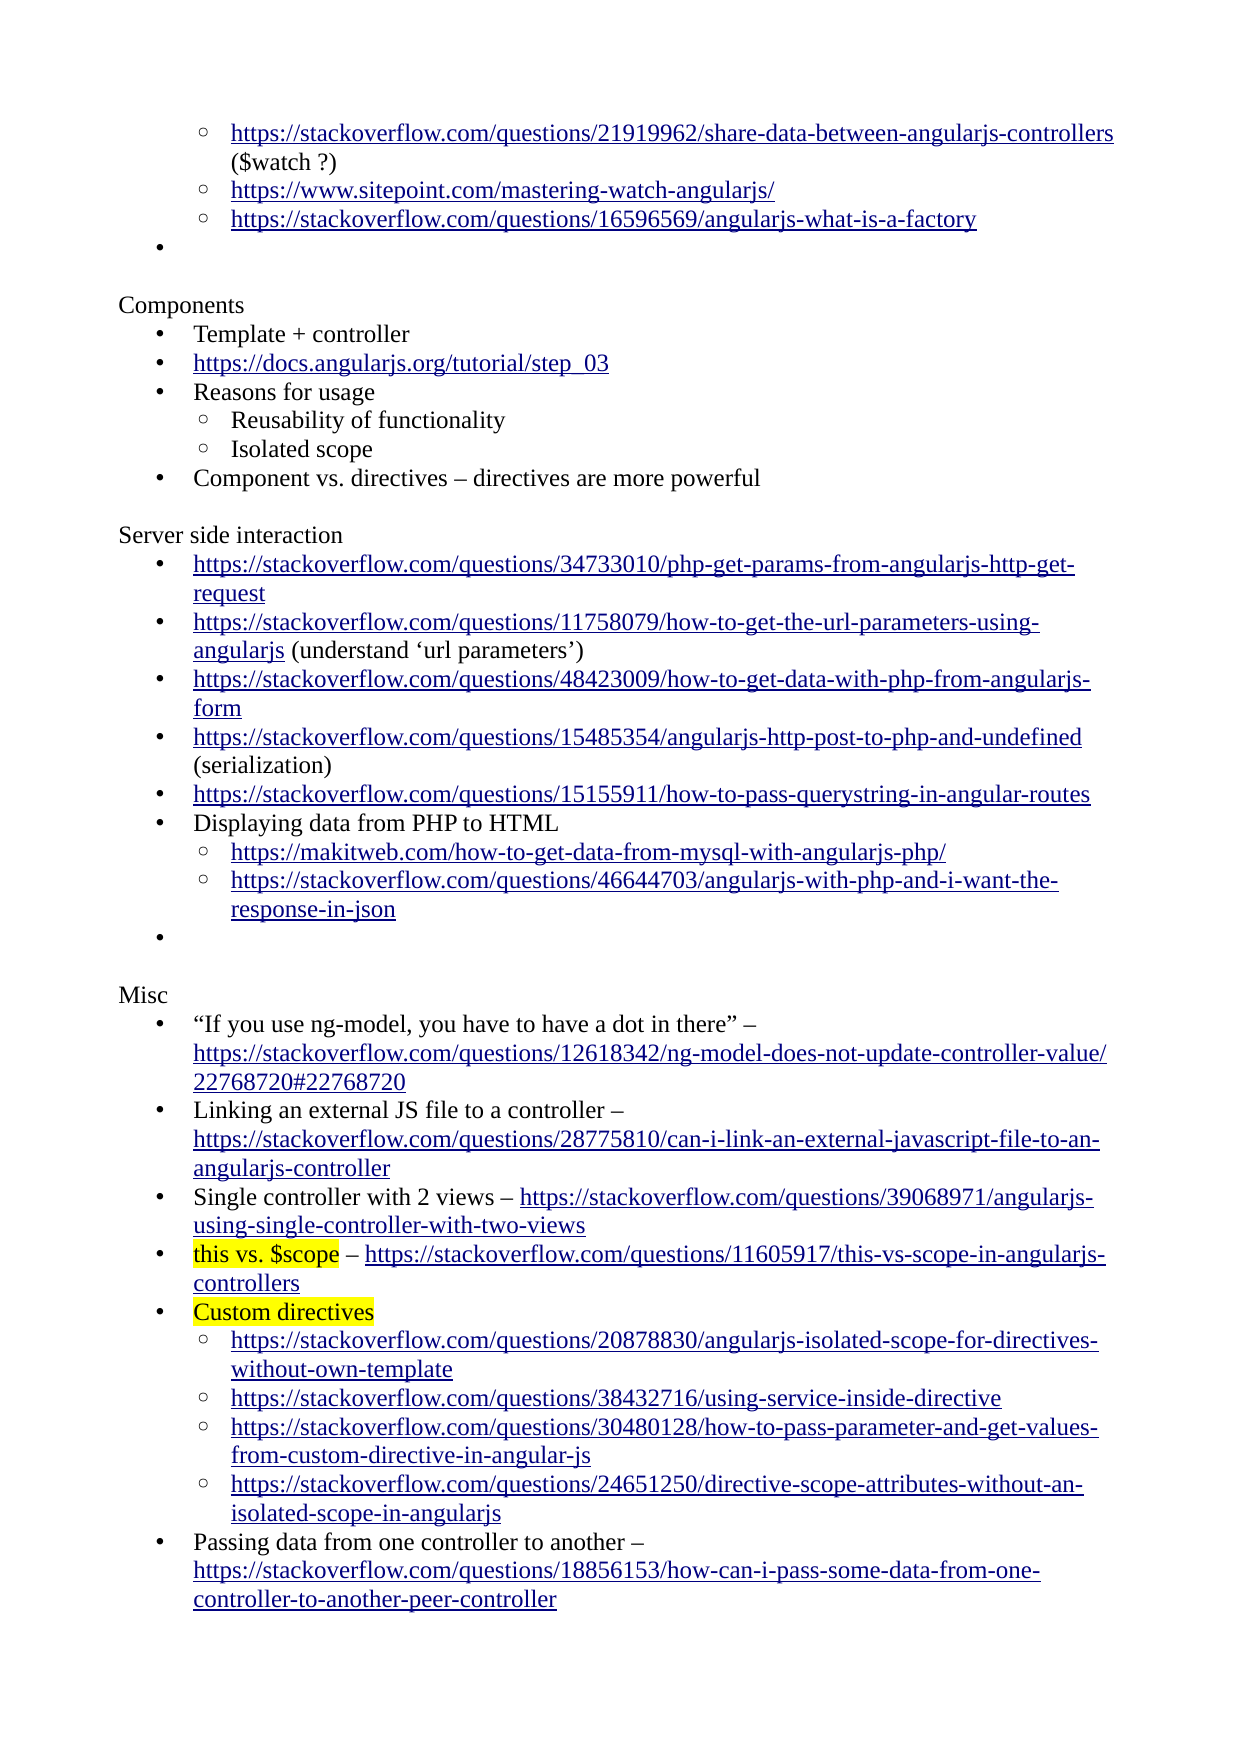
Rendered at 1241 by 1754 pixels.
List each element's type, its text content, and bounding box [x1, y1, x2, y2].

list https://stackoverflow.com/questions/46644703/angularjs-with-php-and-i-want-the-response-in-json [193, 866, 1122, 923]
list https://stackoverflow.com/questions/21919962/share-data-between-angularjs-controllers ($watch ?) [193, 118, 1122, 176]
text Misc [118, 981, 1122, 1009]
list https://docs.angularjs.org/tutorial/step_03 [156, 348, 1122, 377]
list Isolated scope [193, 434, 1122, 463]
list Passing data from one controller to another – https://stackoverflow.com/questions/18856153/how-can-i-pass-some-data-from-one-controller-to-another-peer-controller [156, 1527, 1122, 1613]
list Component vs. directives – directives are more powerful [156, 463, 1122, 492]
list https://stackoverflow.com/questions/48423009/how-to-get-data-with-php-from-angularjs-form [156, 664, 1122, 722]
list Reasons for usage [156, 377, 1122, 406]
text Components [118, 291, 1122, 319]
list https://stackoverflow.com/questions/11758079/how-to-get-the-url-parameters-using-angularjs (understand ‘url parameters’) [156, 607, 1122, 664]
list https://stackoverflow.com/questions/38432716/using-service-inside-directive [193, 1383, 1122, 1412]
list https://stackoverflow.com/questions/15155911/how-to-pass-querystring-in-angular-routes [156, 779, 1122, 808]
list https://stackoverflow.com/questions/30480128/how-to-pass-parameter-and-get-values-from-custom-directive-in-angular-js [193, 1412, 1122, 1469]
list “If you use ng-model, you have to have a dot in there” – https://stackoverflow.com/questions/12618342/ng-model-does-not-update-controller-value/22768720#22768720 [156, 1009, 1122, 1096]
list https://makitweb.com/how-to-get-data-from-mysql-with-angularjs-php/ [193, 837, 1122, 866]
list Linking an external JS file to a controller – https://stackoverflow.com/questions/28775810/can-i-link-an-external-javascript-file-to-an-angularjs-controller [156, 1096, 1122, 1182]
list https://stackoverflow.com/questions/16596569/angularjs-what-is-a-factory [193, 204, 1122, 233]
list Custom directives [156, 1297, 1122, 1326]
list https://stackoverflow.com/questions/20878830/angularjs-isolated-scope-for-directives-without-own-template [193, 1326, 1122, 1383]
list https://www.sitepoint.com/mastering-watch-angularjs/ [193, 176, 1122, 204]
list https://stackoverflow.com/questions/24651250/directive-scope-attributes-without-an-isolated-scope-in-angularjs [193, 1469, 1122, 1527]
list https://stackoverflow.com/questions/15485354/angularjs-http-post-to-php-and-undefined (serialization) [156, 722, 1122, 779]
list https://stackoverflow.com/questions/34733010/php-get-params-from-angularjs-http-get-request [156, 549, 1122, 607]
list Displaying data from PHP to HTML [156, 808, 1122, 837]
text Server side interaction [118, 521, 1122, 549]
list this vs. $scope – https://stackoverflow.com/questions/11605917/this-vs-scope-in-angularjs-controllers [156, 1239, 1122, 1297]
list Single controller with 2 views – https://stackoverflow.com/questions/39068971/angularjs-using-single-controller-with-two-views [156, 1182, 1122, 1239]
list Template + controller [156, 319, 1122, 348]
list Reusability of functionality [193, 406, 1122, 434]
